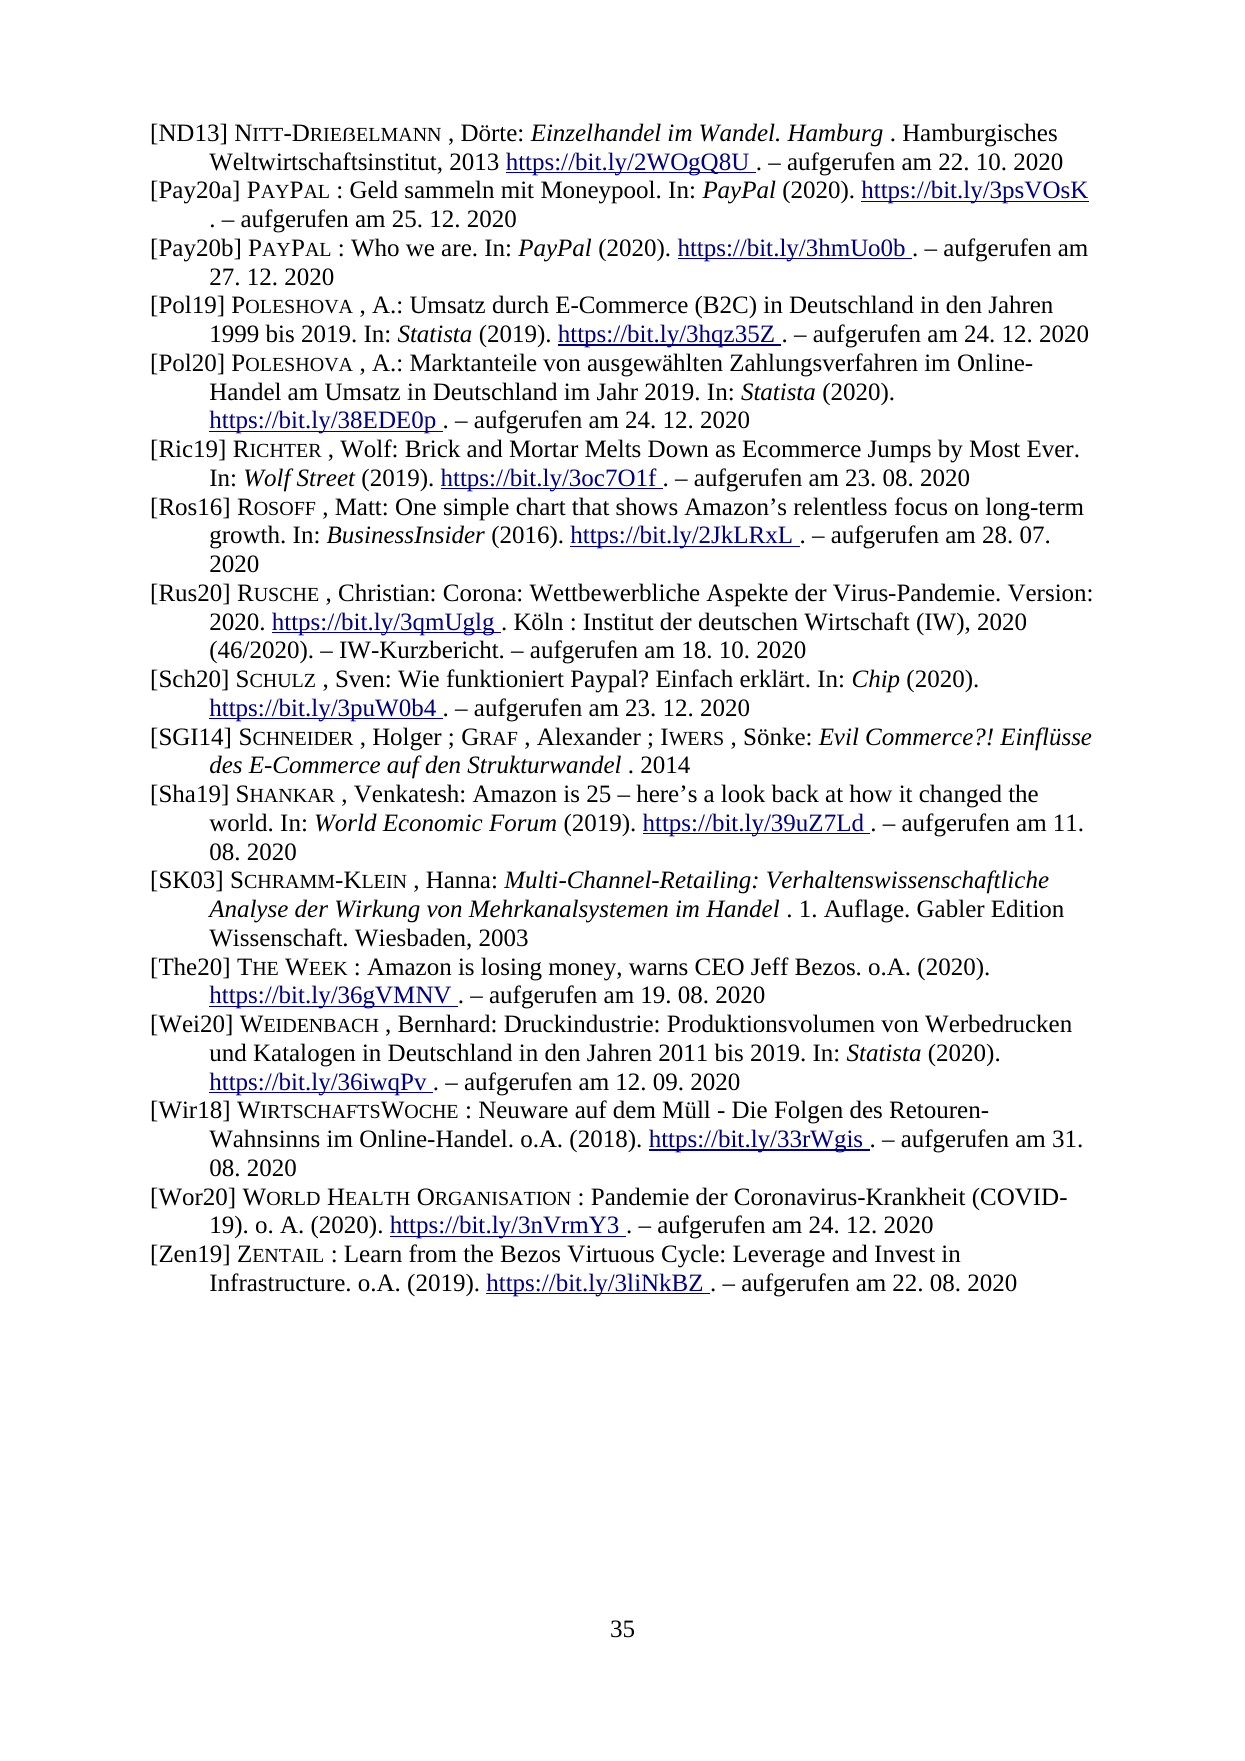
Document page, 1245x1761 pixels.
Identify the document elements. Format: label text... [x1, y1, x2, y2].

text [Ric19] Richter , Wolf: Brick and Mortar Melts Down as Ecommerce Jumps by Most Ever. In: Wolf Street (2019). https://bit.ly/3oc7O1f . – aufgerufen am 23. 08. 2020 [150, 434, 1095, 492]
text [Pay20b] PayPal : Who we are. In: PayPal (2020). https://bit.ly/3hmUo0b . – aufgerufen am 27. 12. 2020 [150, 233, 1095, 291]
text [ND13] Nitt-Drießelmann , Dörte: Einzelhandel im Wandel. Hamburg . Hamburgisches Weltwirtschaftsinstitut, 2013 https://bit.ly/2WOgQ8U . – aufgerufen am 22. 10. 2020 [150, 118, 1095, 176]
text [Rus20] Rusche , Christian: Corona: Wettbewerbliche Aspekte der Virus-Pandemie. Version: 2020. https://bit.ly/3qmUglg . Köln : Institut der deutschen Wirtschaft (IW), 2020 (46/2020). – IW-Kurzbericht. – aufgerufen am 18. 10. 2020 [150, 578, 1095, 664]
text [Zen19] Zentail : Learn from the Bezos Virtuous Cycle: Leverage and Invest in Infrastructure. o.A. (2019). https://bit.ly/3liNkBZ . – aufgerufen am 22. 08. 2020 [150, 1239, 1095, 1297]
text [Wir18] WirtschaftsWoche : Neuware auf dem Müll - Die Folgen des Retouren-Wahnsinns im Online-Handel. o.A. (2018). https://bit.ly/33rWgis . – aufgerufen am 31. 08. 2020 [150, 1096, 1095, 1182]
text [Sch20] Schulz , Sven: Wie funktioniert Paypal? Einfach erklärt. In: Chip (2020). https://bit.ly/3puW0b4 . – aufgerufen am 23. 12. 2020 [150, 664, 1095, 722]
text [The20] The Week : Amazon is losing money, warns CEO Jeff Bezos. o.A. (2020). https://bit.ly/36gVMNV . – aufgerufen am 19. 08. 2020 [150, 952, 1095, 1009]
text [Pol20] Poleshova , A.: Marktanteile von ausgewählten Zahlungsverfahren im Online-Handel am Umsatz in Deutschland im Jahr 2019. In: Statista (2020). https://bit.ly/38EDE0p . – aufgerufen am 24. 12. 2020 [150, 348, 1095, 434]
text [SK03] Schramm-Klein , Hanna: Multi-Channel-Retailing: Verhaltenswissenschaftliche Analyse der Wirkung von Mehrkanalsystemen im Handel . 1. Auflage. Gabler Edition Wissenschaft. Wiesbaden, 2003 [150, 866, 1095, 952]
text [Sha19] Shankar , Venkatesh: Amazon is 25 – here’s a look back at how it changed the world. In: World Economic Forum (2019). https://bit.ly/39uZ7Ld . – aufgerufen am 11. 08. 2020 [150, 779, 1095, 866]
text [Pay20a] PayPal : Geld sammeln mit Moneypool. In: PayPal (2020). https://bit.ly/3psVOsK . – aufgerufen am 25. 12. 2020 [150, 176, 1095, 233]
text [Wei20] Weidenbach , Bernhard: Druckindustrie: Produktionsvolumen von Werbedrucken und Katalogen in Deutschland in den Jahren 2011 bis 2019. In: Statista (2020). https://bit.ly/36iwqPv . – aufgerufen am 12. 09. 2020 [150, 1009, 1095, 1096]
text [Wor20] World Health Organisation : Pandemie der Coronavirus-Krankheit (COVID-19). o. A. (2020). https://bit.ly/3nVrmY3 . – aufgerufen am 24. 12. 2020 [150, 1182, 1095, 1239]
text [Ros16] Rosoff , Matt: One simple chart that shows Amazon’s relentless focus on long-term growth. In: BusinessInsider (2016). https://bit.ly/2JkLRxL . – aufgerufen am 28. 07. 2020 [150, 492, 1095, 578]
text [SGI14] Schneider , Holger ; Graf , Alexander ; Iwers , Sönke: Evil Commerce?! Einflüsse des E-Commerce auf den Strukturwandel . 2014 [150, 722, 1095, 779]
text [Pol19] Poleshova , A.: Umsatz durch E-Commerce (B2C) in Deutschland in den Jahren 1999 bis 2019. In: Statista (2019). https://bit.ly/3hqz35Z . – aufgerufen am 24. 12. 2020 [150, 291, 1095, 348]
